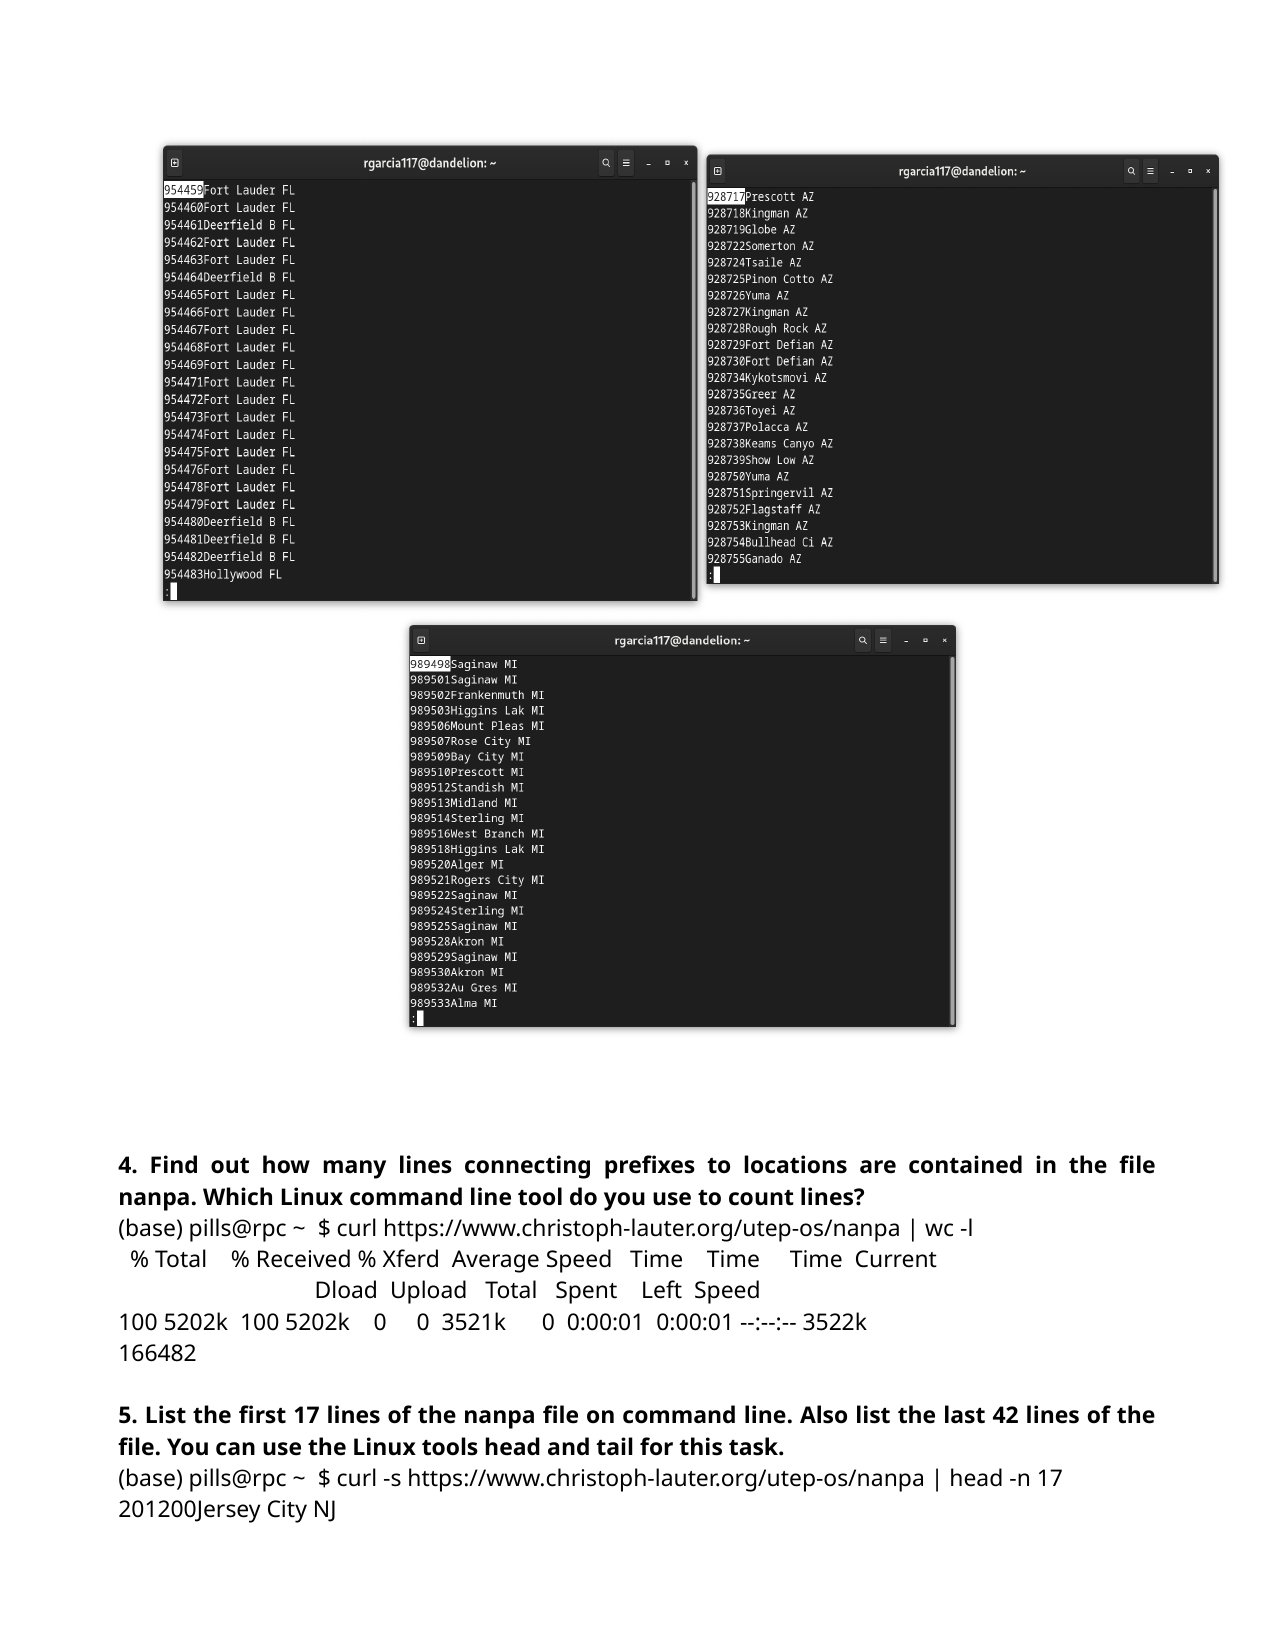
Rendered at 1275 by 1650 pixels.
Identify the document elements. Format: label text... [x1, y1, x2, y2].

text % Total % Received % Xferd Average Speed Time Time Time Current [118, 1243, 1157, 1274]
text 166482 [118, 1337, 1157, 1368]
text 4. Find out how many lines connecting prefixes to locations are contained in the file nanpa. Which Linux command line tool do you use to count lines? [118, 1149, 1157, 1212]
text 5. List the first 17 lines of the nanpa file on command line. Also list the last 42 lines of the file. You can use the Linux tools head and tail for this task. [118, 1399, 1157, 1462]
picture [151, 133, 1230, 1040]
text (base) pills@rpc ~ $ curl -s https://www.christoph-lauter.org/utep-os/nanpa | head -n 17 [118, 1462, 1157, 1493]
text 100 5202k 100 5202k 0 0 3521k 0 0:00:01 0:00:01 --:--:-- 3522k [118, 1306, 1157, 1337]
text 201200Jersey City NJ [118, 1493, 1157, 1524]
text Dload Upload Total Spent Left Speed [118, 1274, 1157, 1306]
text (base) pills@rpc ~ $ curl https://www.christoph-lauter.org/utep-os/nanpa | wc -l [118, 1212, 1157, 1243]
